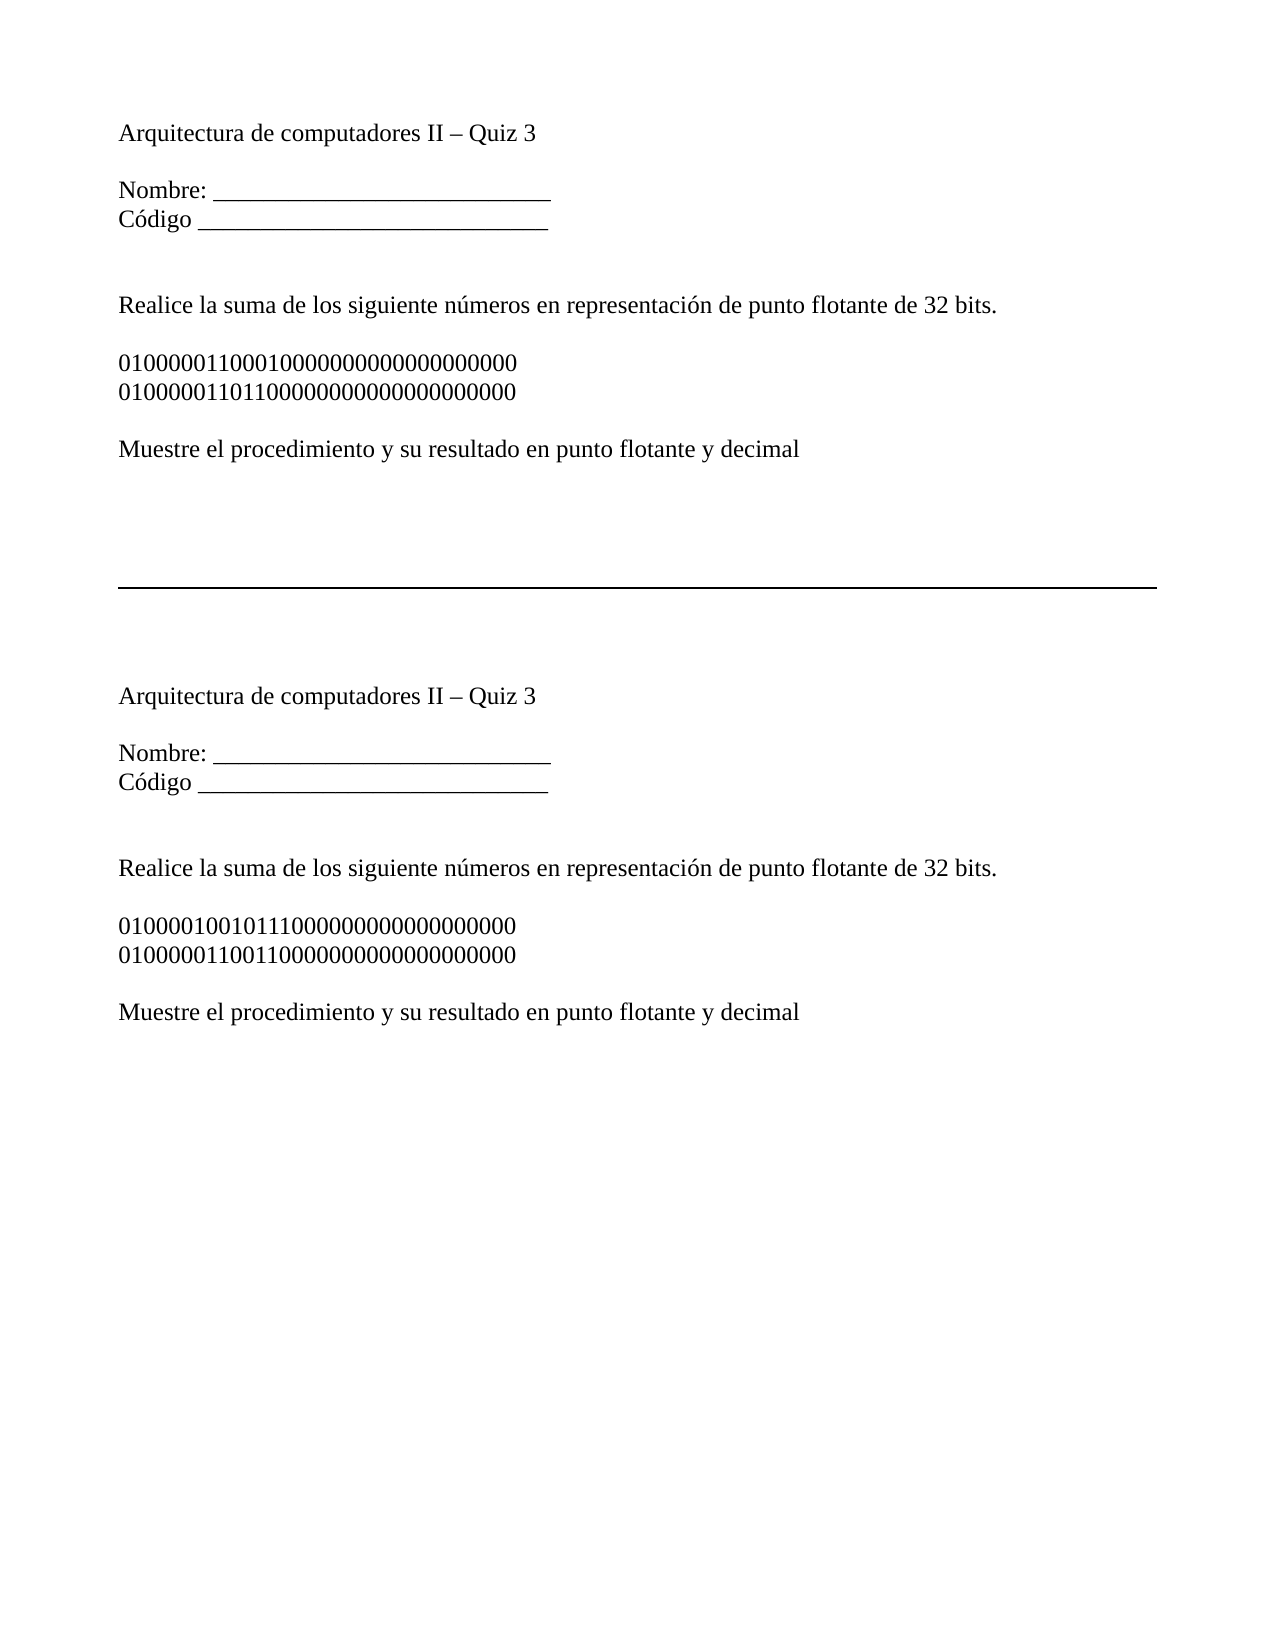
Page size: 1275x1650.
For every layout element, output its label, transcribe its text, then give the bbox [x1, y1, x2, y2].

text Realice la suma de los siguiente números en representación de punto flotante de 32 bits. [118, 853, 1157, 882]
text Nombre: ___________________________ [118, 738, 1157, 767]
text Realice la suma de los siguiente números en representación de punto flotante de 32 bits. [118, 291, 1157, 319]
text 01000001100010000000000000000000 [118, 348, 1157, 377]
text Nombre: ___________________________ [118, 176, 1157, 204]
text 01000001100110000000000000000000 [118, 940, 1157, 968]
text Código ____________________________ [118, 204, 1157, 233]
text Muestre el procedimiento y su resultado en punto flotante y decimal [118, 997, 1157, 1026]
text Arquitectura de computadores II – Quiz 3 [118, 681, 1157, 710]
text 01000001101100000000000000000000 [118, 377, 1157, 406]
text Arquitectura de computadores II – Quiz 3 [118, 118, 1157, 147]
text Código ____________________________ [118, 767, 1157, 796]
text Muestre el procedimiento y su resultado en punto flotante y decimal [118, 434, 1157, 463]
text 01000010010111000000000000000000 [118, 911, 1157, 940]
